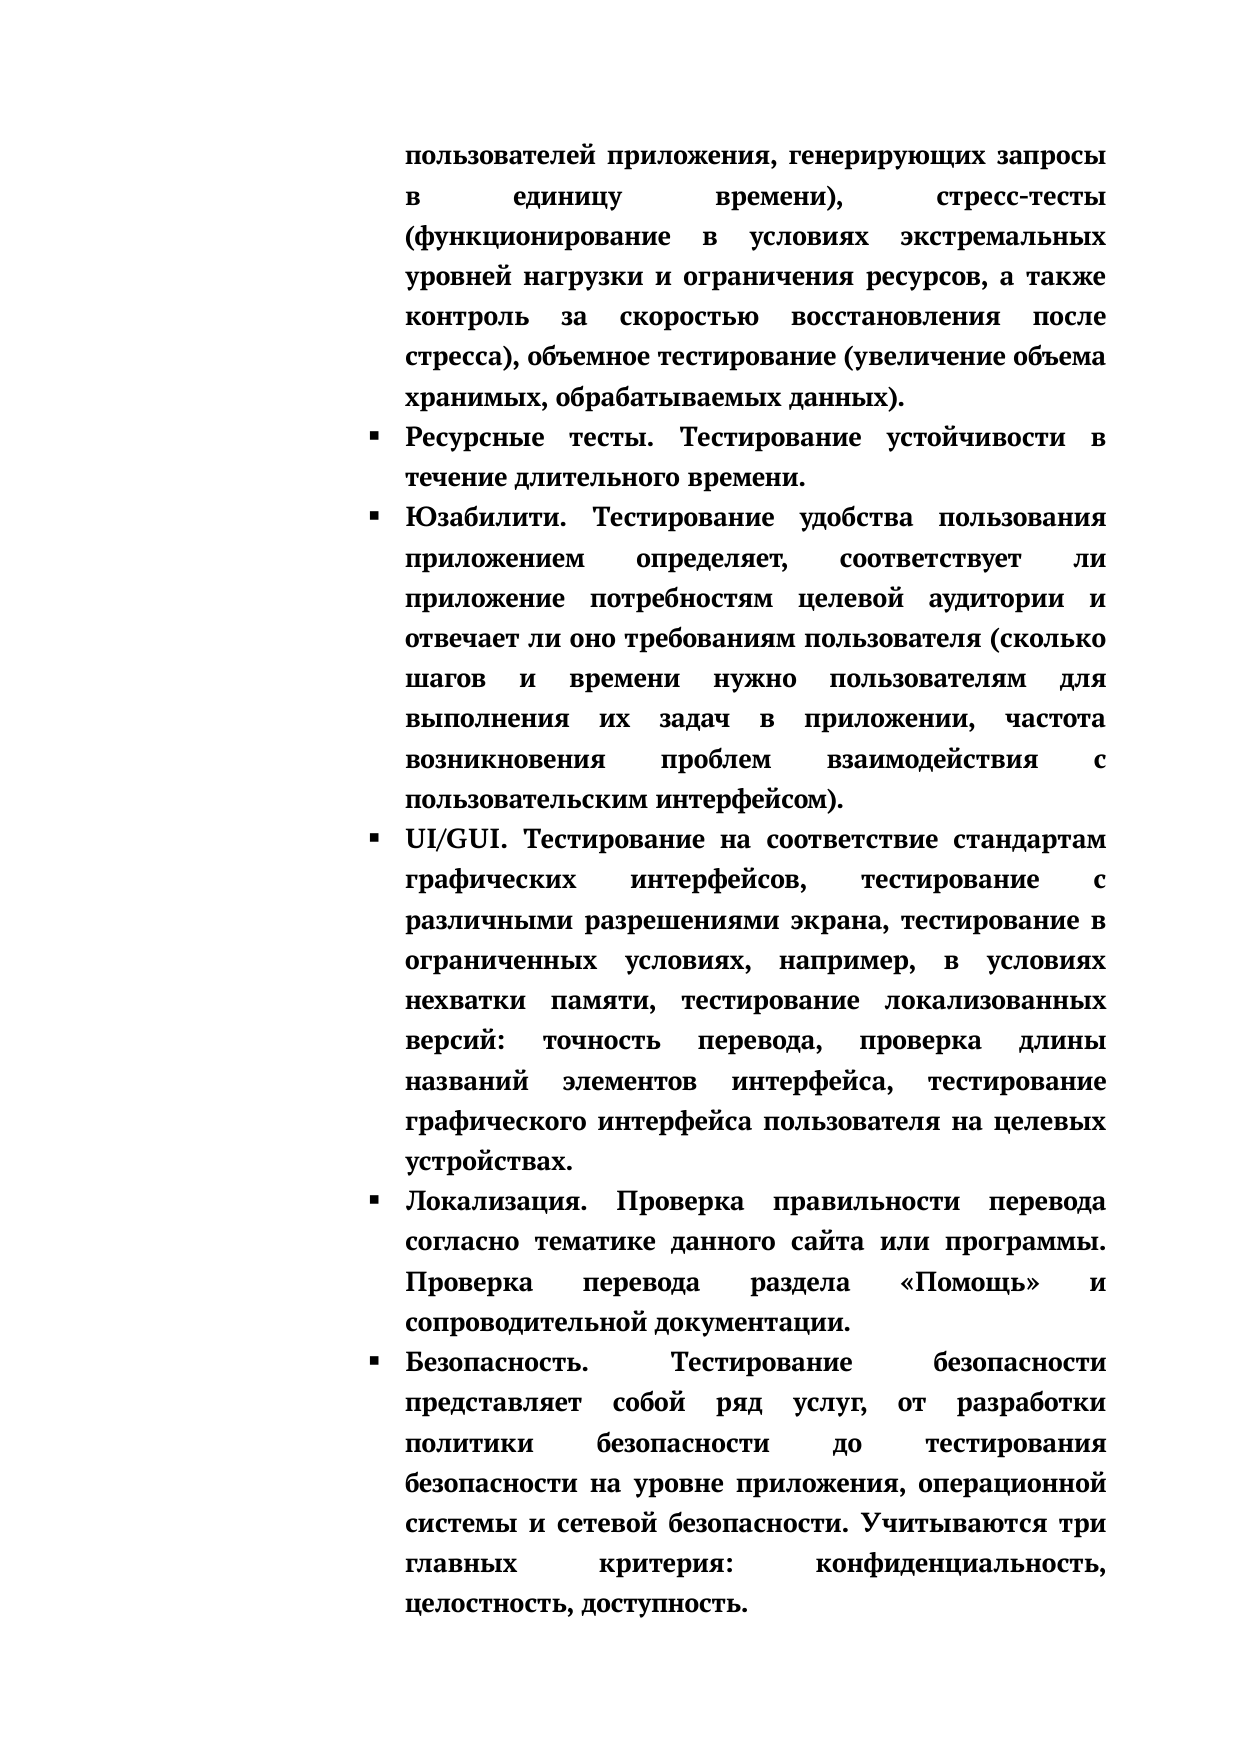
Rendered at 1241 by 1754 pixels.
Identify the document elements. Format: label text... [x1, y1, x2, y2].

list Безопасность. Тестирование безопасности представляет собой ряд услуг, от разработки политики безопасности до тестирования безопасности на уровне приложения, операционной системы и сетевой безопасности. Учитываются три главных критерия: конфиденциальность, целостность, доступность. [367, 1344, 1107, 1619]
list UI/GUI. Тестирование на соответствие стандартам графических интерфейсов, тестирование с различными разрешениями экрана, тестирование в ограниченных условиях, например, в условиях нехватки памяти, тестирование локализованных версий: точность перевода, проверка длины названий элементов интерфейса, тестирование графического интерфейса пользователя на целевых устройствах. [367, 821, 1107, 1177]
list Ресурсные тесты. Тестирование устойчивости в течение длительного времени. [367, 419, 1107, 493]
list Юзабилити. Тестирование удобства пользования приложением определяет, соответствует ли приложение потребностям целевой аудитории и отвечает ли оно требованиям пользователя (сколько шагов и времени нужно пользователям для выполнения их задач в приложении, частота возникновения проблем взаимодействия с пользовательским интерфейсом). [367, 499, 1107, 814]
list пользователей приложения, генерирующих запросы в единицу времени), стресс-тесты (функционирование в условиях экстремальных уровней нагрузки и ограничения ресурсов, а также контроль за скоростью восстановления после стресса), объемное тестирование (увеличение объема хранимых, обрабатываемых данных). [367, 137, 1107, 412]
list Локализация. Проверка правильности перевода согласно тематике данного сайта или программы. Проверка перевода раздела «Помощь» и сопроводительной документации. [367, 1183, 1107, 1337]
